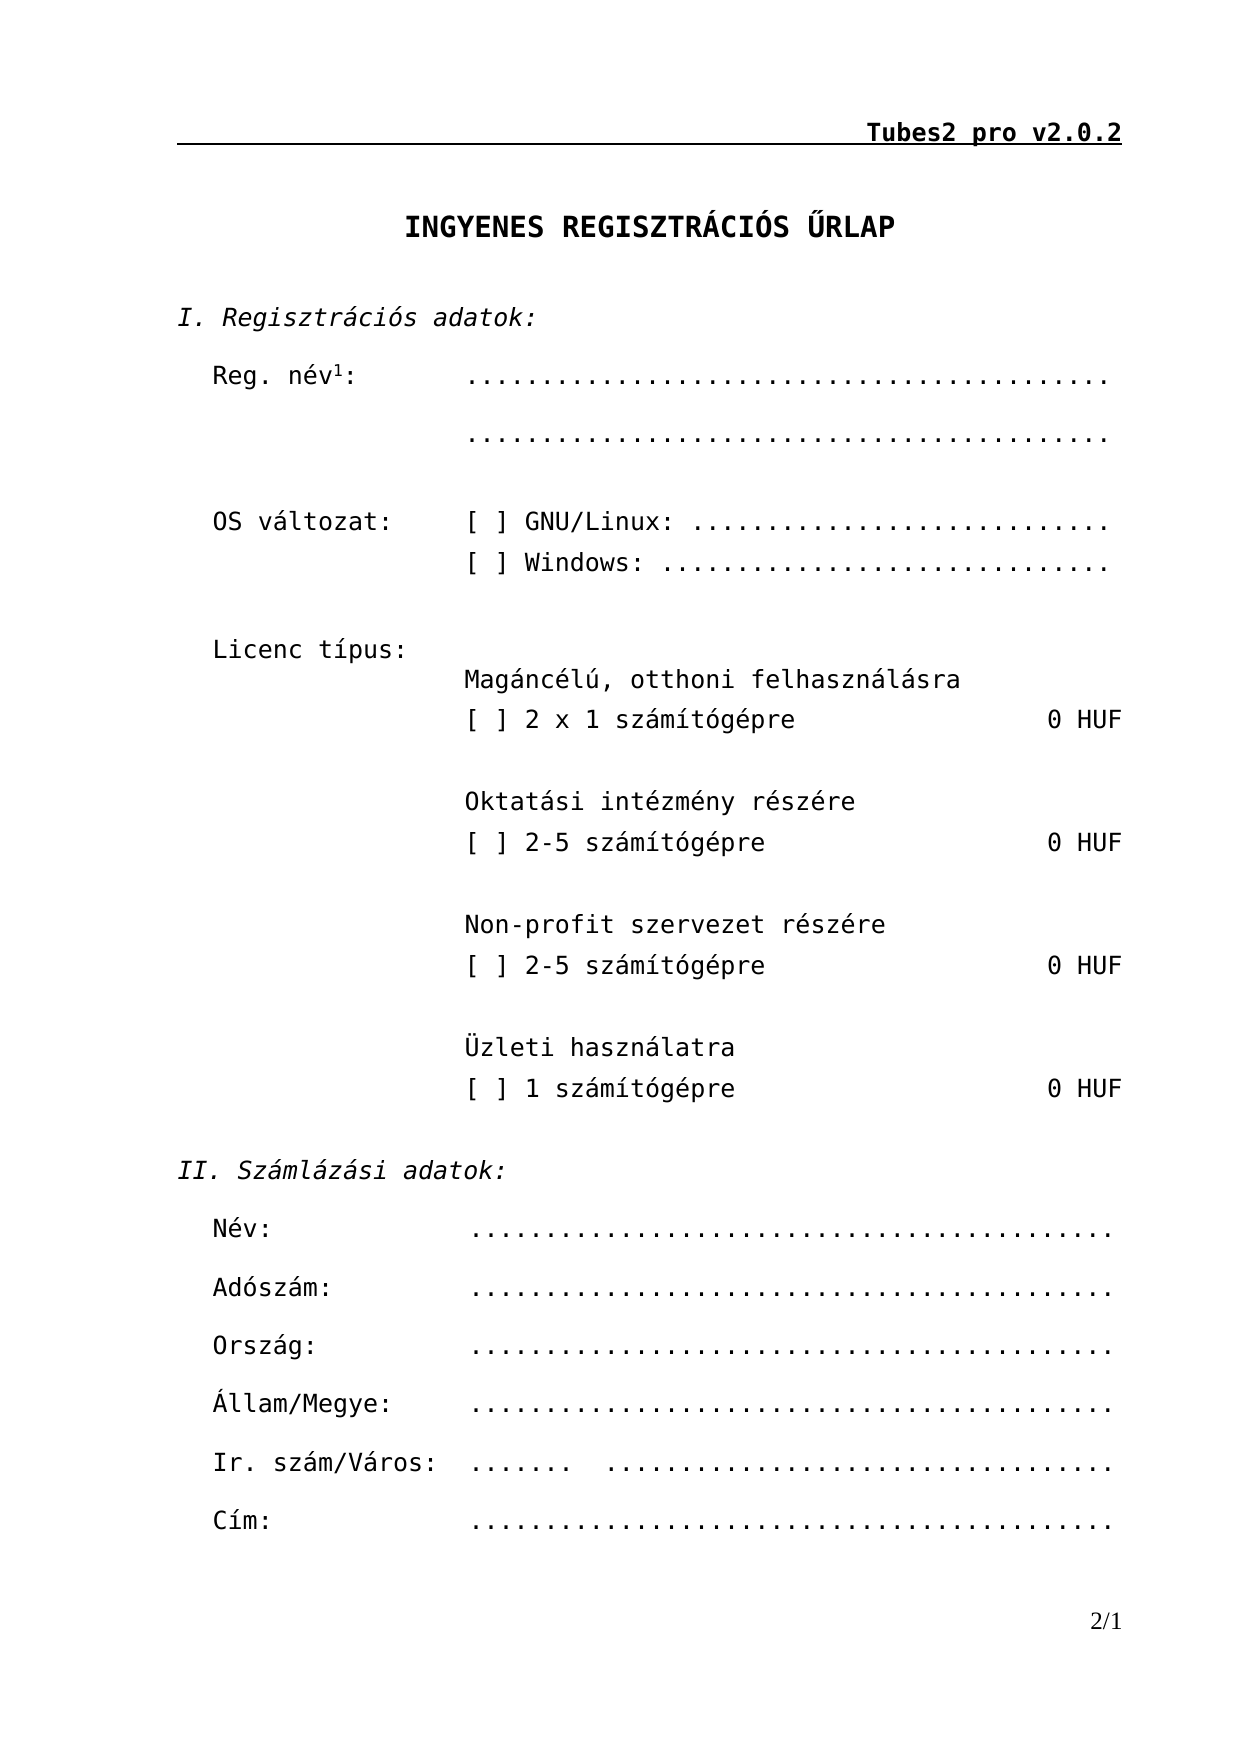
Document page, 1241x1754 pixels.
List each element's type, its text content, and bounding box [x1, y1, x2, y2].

text [ ] 2-5 számítógépre 0 HUF [212, 951, 1122, 981]
text I. Regisztrációs adatok: [177, 303, 1122, 332]
text OS változat: [ ] GNU/Linux: ............................ [212, 507, 1122, 536]
text [ ] 2 x 1 számítógépre 0 HUF [212, 706, 1122, 735]
text Cím: ........................................... [212, 1506, 1122, 1535]
text Adószám: ........................................... [212, 1273, 1122, 1302]
text Üzleti használatra [212, 1033, 1122, 1062]
text INGYENES REGISZTRÁCIÓS ŰRLAP [177, 211, 1122, 245]
text Reg. név1: ........................................... [212, 361, 1122, 391]
text Magáncélú, otthoni felhasználásra [212, 665, 1122, 694]
text Állam/Megye: ........................................... [212, 1389, 1122, 1418]
text Licenc típus: [212, 636, 1122, 665]
text Non-profit szervezet részére [212, 910, 1122, 939]
text Név: ........................................... [212, 1214, 1122, 1243]
text Ország: ........................................... [212, 1331, 1122, 1360]
text [ ] Windows: .............................. [212, 548, 1122, 577]
text [ ] 1 számítógépre 0 HUF [212, 1074, 1122, 1103]
text ........................................... [212, 420, 1122, 449]
text Ir. szám/Város: ....... .................................. [212, 1448, 1122, 1477]
text II. Számlázási adatok: [177, 1156, 1122, 1185]
text [ ] 2-5 számítógépre 0 HUF [212, 828, 1122, 858]
text Oktatási intézmény részére [212, 788, 1122, 817]
